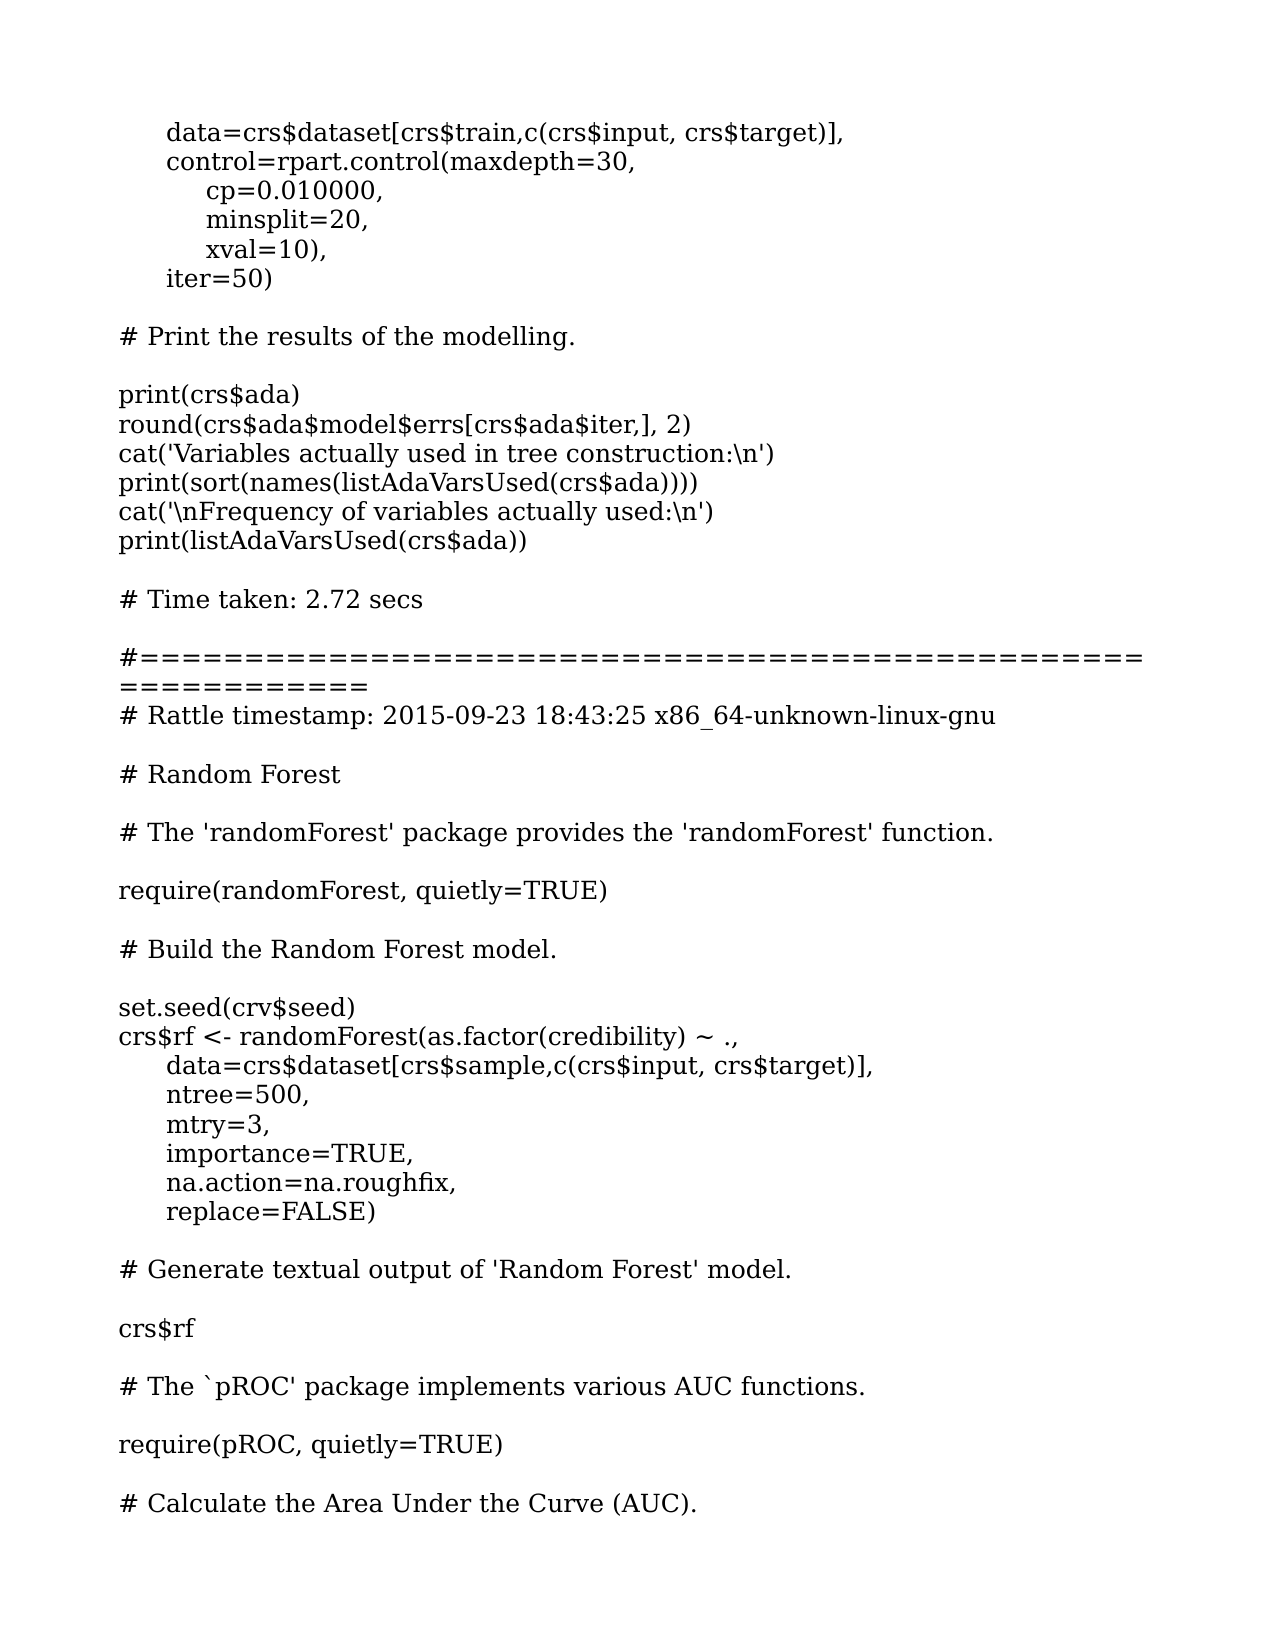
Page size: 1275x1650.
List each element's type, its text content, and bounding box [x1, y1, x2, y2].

text print(sort(names(listAdaVarsUsed(crs$ada)))) [118, 468, 1157, 497]
text importance=TRUE, [118, 1139, 1157, 1168]
text minsplit=20, [118, 206, 1157, 235]
text iter=50) [118, 264, 1157, 293]
text # The `pROC' package implements various AUC functions. [118, 1372, 1157, 1401]
text control=rpart.control(maxdepth=30, [118, 147, 1157, 176]
text # Random Forest [118, 760, 1157, 789]
text xval=10), [118, 235, 1157, 264]
text mtry=3, [118, 1110, 1157, 1139]
text # Generate textual output of 'Random Forest' model. [118, 1256, 1157, 1285]
text crs$rf <- randomForest(as.factor(credibility) ~ ., [118, 1022, 1157, 1051]
text cat('Variables actually used in tree construction:\n') [118, 439, 1157, 468]
text ntree=500, [118, 1081, 1157, 1110]
text print(crs$ada) [118, 381, 1157, 410]
text data=crs$dataset[crs$sample,c(crs$input, crs$target)], [118, 1051, 1157, 1081]
text cp=0.010000, [118, 176, 1157, 206]
text # Rattle timestamp: 2015-09-23 18:43:25 x86_64-unknown-linux-gnu [118, 701, 1157, 731]
text require(randomForest, quietly=TRUE) [118, 876, 1157, 906]
text print(listAdaVarsUsed(crs$ada)) [118, 526, 1157, 556]
text # Calculate the Area Under the Curve (AUC). [118, 1489, 1157, 1518]
text na.action=na.roughfix, [118, 1168, 1157, 1197]
text require(pROC, quietly=TRUE) [118, 1431, 1157, 1460]
text # The 'randomForest' package provides the 'randomForest' function. [118, 818, 1157, 847]
text # Print the results of the modelling. [118, 322, 1157, 351]
text set.seed(crv$seed) [118, 993, 1157, 1022]
text data=crs$dataset[crs$train,c(crs$input, crs$target)], [118, 118, 1157, 147]
text round(crs$ada$model$errs[crs$ada$iter,], 2) [118, 410, 1157, 439]
text #============================================================ [118, 643, 1157, 701]
text # Build the Random Forest model. [118, 935, 1157, 964]
text # Time taken: 2.72 secs [118, 585, 1157, 614]
text replace=FALSE) [118, 1197, 1157, 1226]
text cat('\nFrequency of variables actually used:\n') [118, 497, 1157, 526]
text crs$rf [118, 1314, 1157, 1343]
